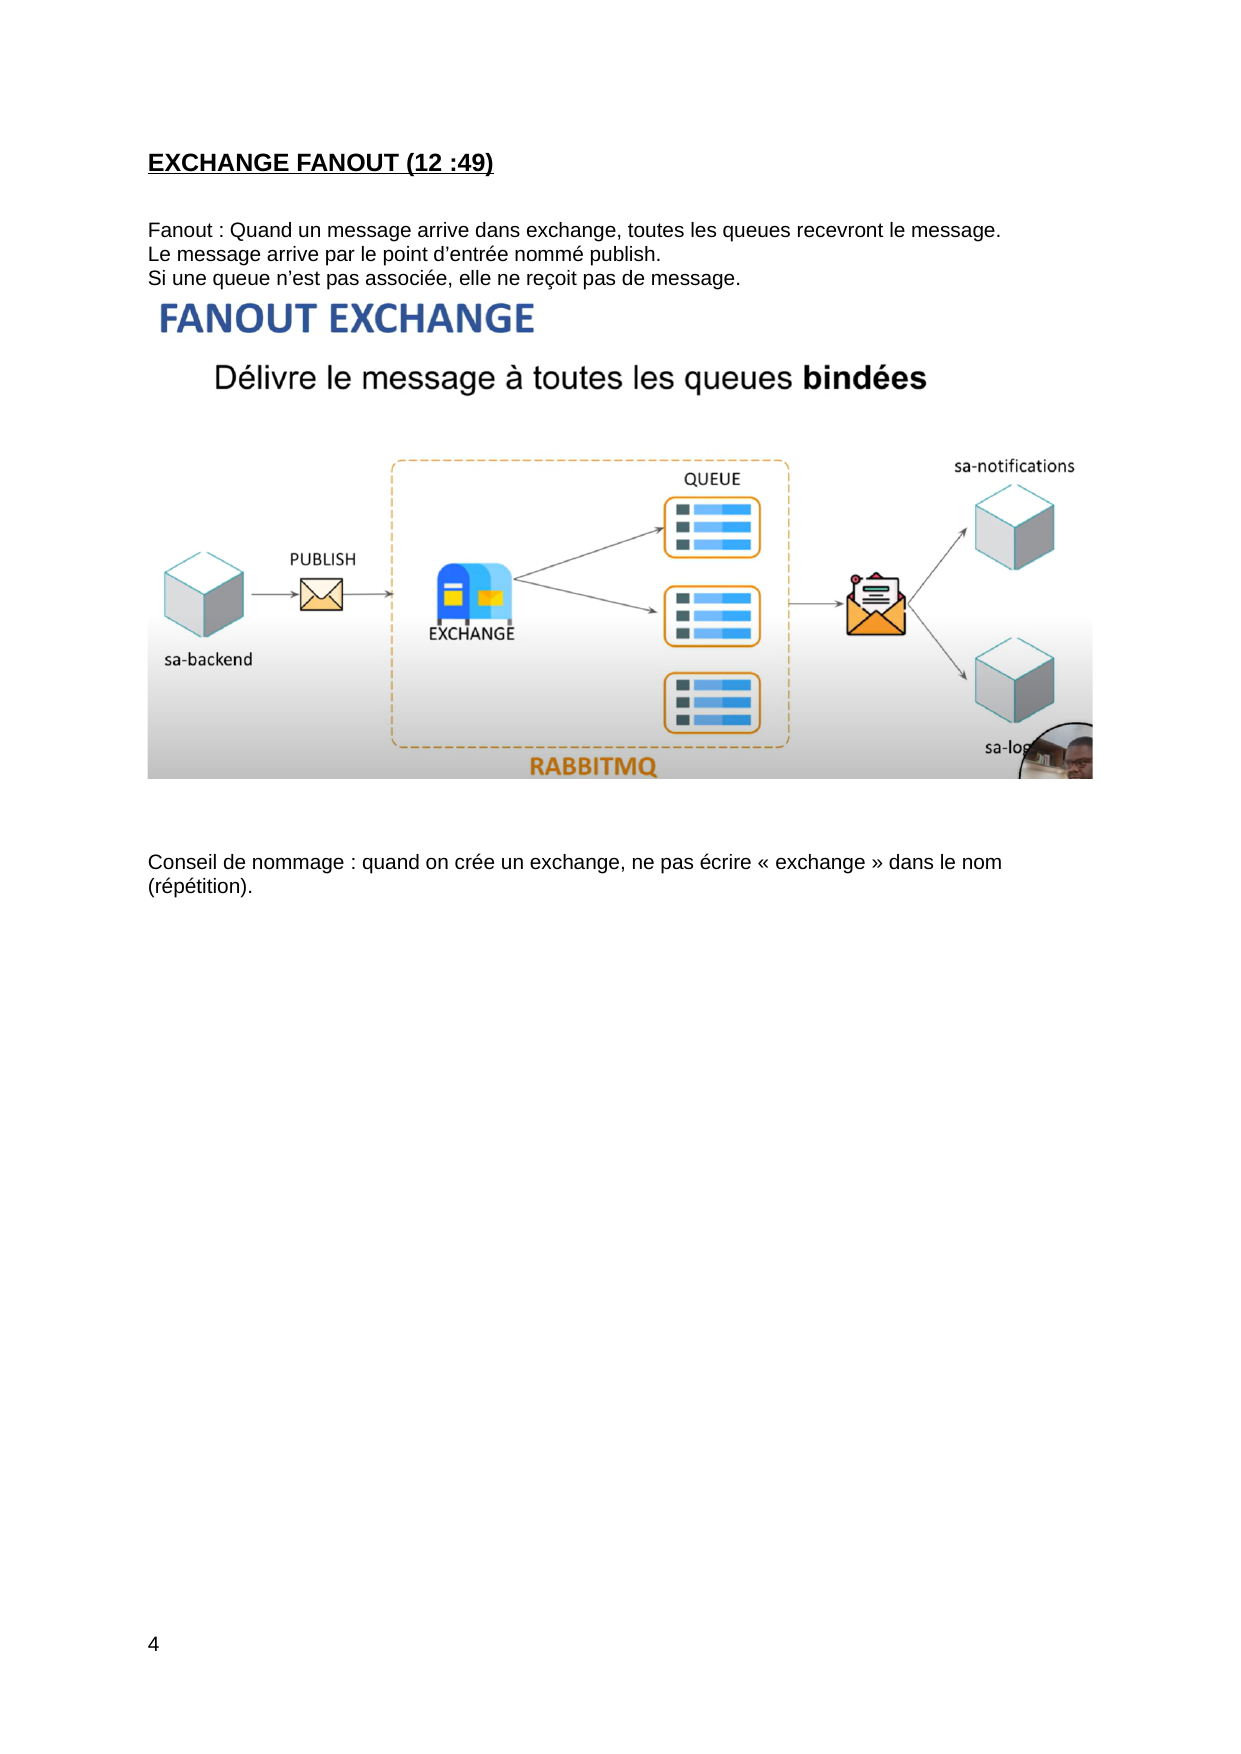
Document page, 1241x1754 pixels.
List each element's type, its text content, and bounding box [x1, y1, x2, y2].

picture [147, 290, 1093, 779]
text Si une queue n’est pas associée, elle ne reçoit pas de message. [148, 266, 1093, 290]
subtitle Exchange Fanout (12 :49) [148, 148, 1093, 176]
text Conseil de nommage : quand on crée un exchange, ne pas écrire « exchange » dans le nom (répétition). [148, 850, 1093, 898]
text Fanout : Quand un message arrive dans exchange, toutes les queues recevront le message. [148, 218, 1093, 242]
text Le message arrive par le point d’entrée nommé publish. [148, 242, 1093, 266]
